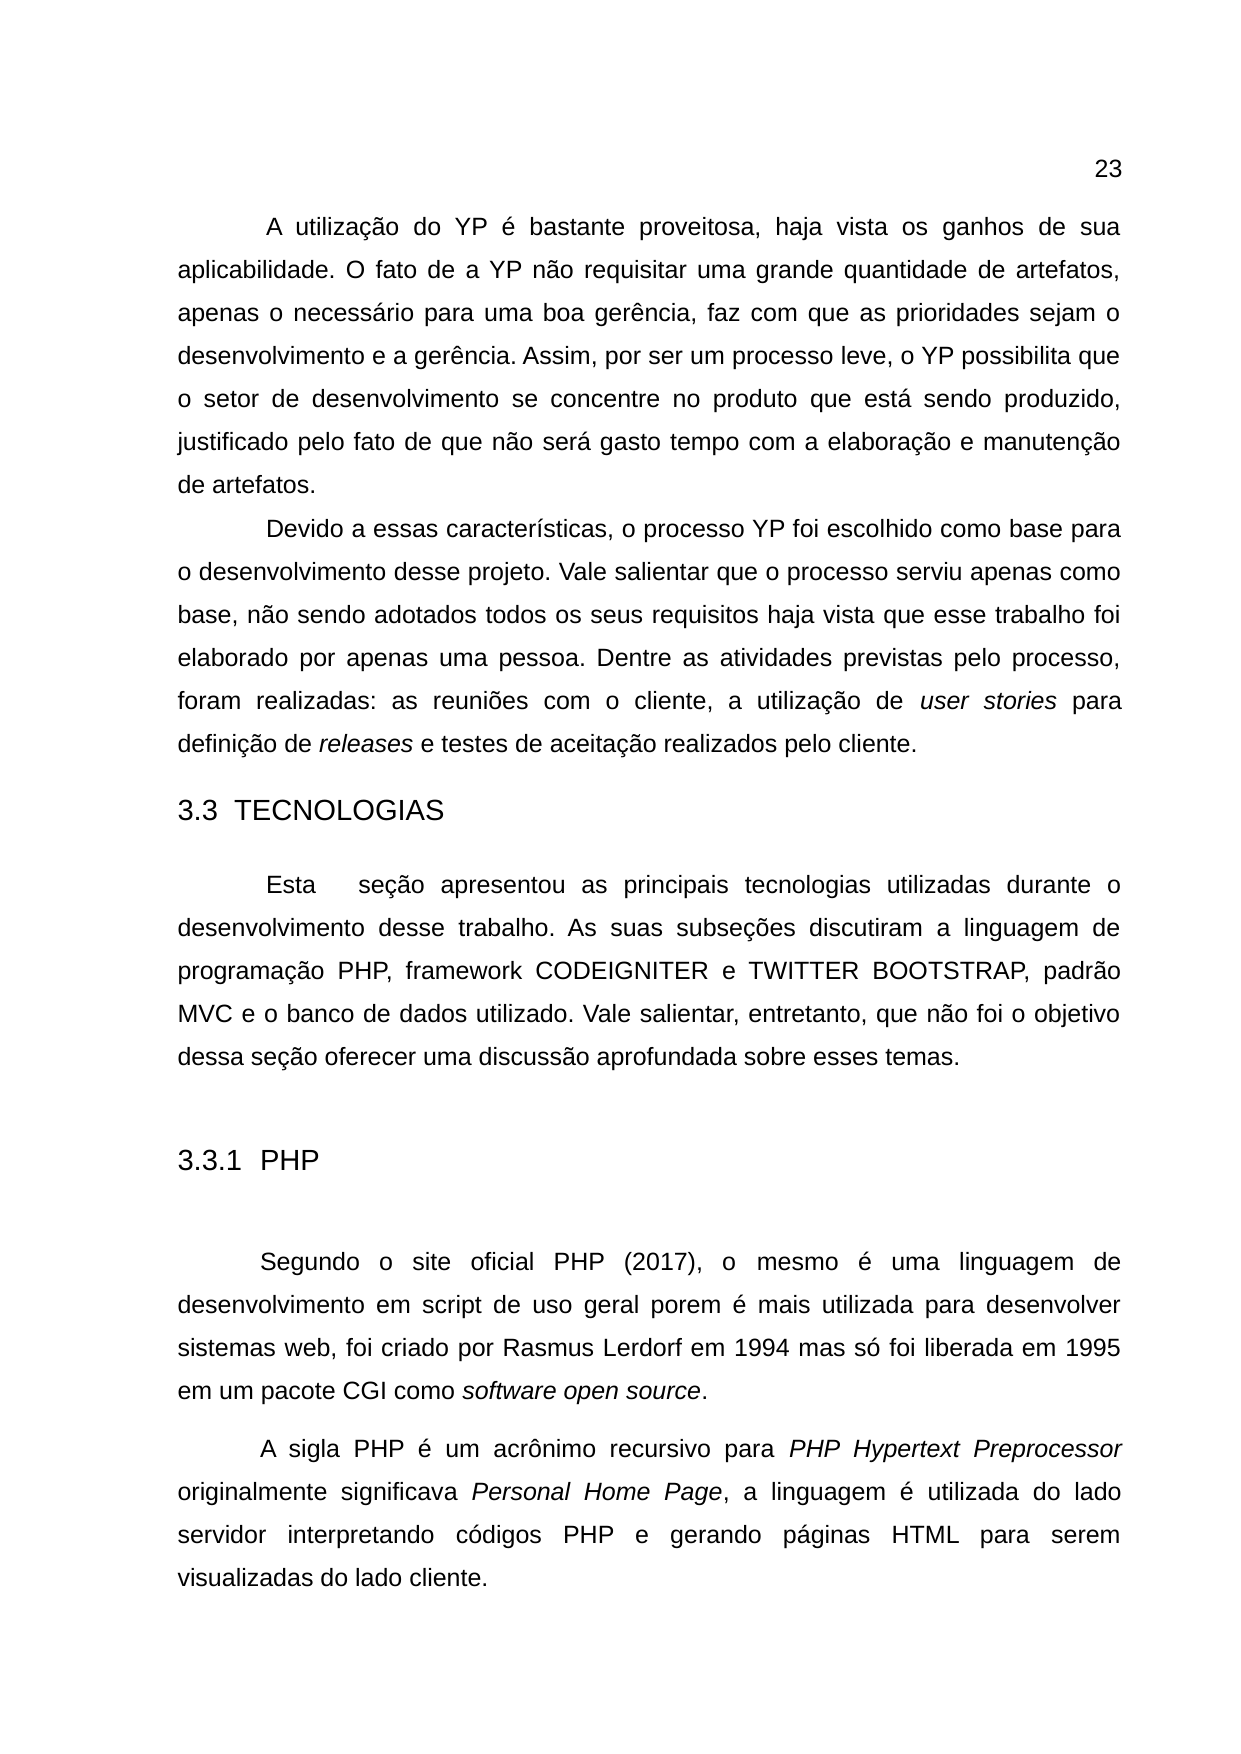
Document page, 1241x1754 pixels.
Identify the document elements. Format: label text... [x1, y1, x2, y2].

text A utilização do YP é bastante proveitosa, haja vista os ganhos de sua aplicabilidade. O fato de a YP não requisitar uma grande quantidade de artefatos, apenas o necessário para uma boa gerência, faz com que as prioridades sejam o desenvolvimento e a gerência. Assim, por ser um processo leve, o YP possibilita que o setor de desenvolvimento se concentre no produto que está sendo produzido, justificado pelo fato de que não será gasto tempo com a elaboração e manutenção de artefatos. [177, 212, 1122, 499]
text A sigla PHP é um acrônimo recursivo para PHP Hypertext Preprocessor originalmente significava Personal Home Page, a linguagem é utilizada do lado servidor interpretando códigos PHP e gerando páginas HTML para serem visualizadas do lado cliente. [177, 1434, 1122, 1592]
text Segundo o site oficial PHP (2017), o mesmo é uma linguagem de desenvolvimento em script de uso geral porem é mais utilizada para desenvolver sistemas web, foi criado por Rasmus Lerdorf em 1994 mas só foi liberada em 1995 em um pacote CGI como software open source. [177, 1247, 1122, 1405]
text Devido a essas características, o processo YP foi escolhido como base para o desenvolvimento desse projeto. Vale salientar que o processo serviu apenas como base, não sendo adotados todos os seus requisitos haja vista que esse trabalho foi elaborado por apenas uma pessoa. Dentre as atividades previstas pelo processo, foram realizadas: as reuniões com o cliente, a utilização de user stories para definição de releases e testes de aceitação realizados pelo cliente. [177, 514, 1122, 758]
text Esta seção apresentou as principais tecnologias utilizadas durante o desenvolvimento desse trabalho. As suas subseções discutiram a linguagem de programação PHP, framework CODEIGNITER e TWITTER BOOTSTRAP, padrão MVC e o banco de dados utilizado. Vale salientar, entretanto, que não foi o objetivo dessa seção oferecer uma discussão aprofundada sobre esses temas. [177, 870, 1122, 1071]
subtitle TECNOLOGIAS [177, 793, 1122, 827]
subtitle PHP [177, 1143, 1122, 1177]
